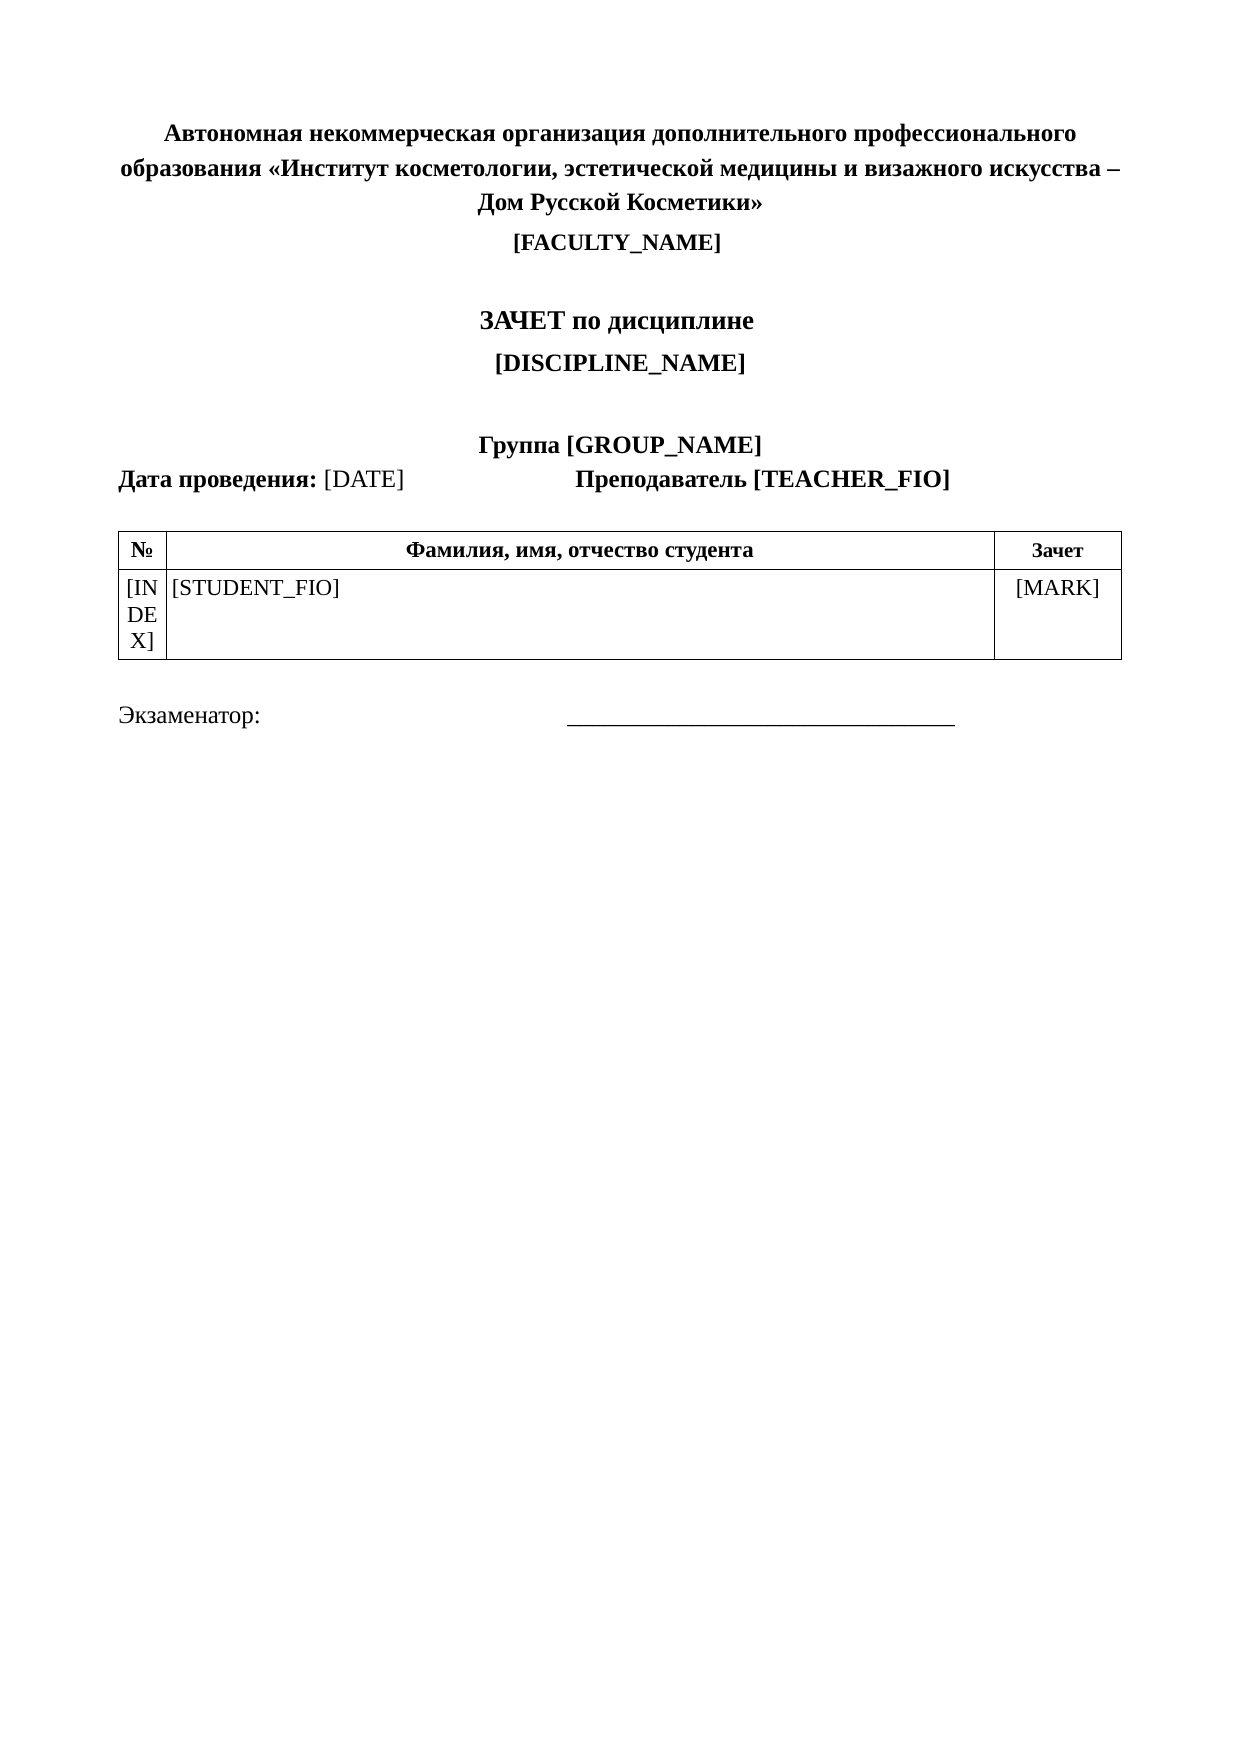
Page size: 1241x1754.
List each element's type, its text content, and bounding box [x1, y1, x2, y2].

table_cell [MARK] [995, 570, 1121, 659]
table_header Фамилия, имя, отчество студента [167, 532, 994, 568]
table_header Дата проведения: [DATE] [118, 465, 575, 493]
text Экзаменатор: _______________________________ [118, 701, 1122, 729]
table_header Зачет [995, 532, 1121, 568]
text [DISCIPLINE_NAME] [118, 348, 1122, 376]
text Автономная некоммерческая организация дополнительного профессионального образования «Институт косметологии, эстетической медицины и визажного искусства – Дом Русской Косметики» [118, 118, 1122, 216]
table_header № [119, 532, 166, 568]
text [FACULTY_NAME] [118, 227, 1122, 256]
text Группа [GROUP_NAME] [118, 430, 1122, 459]
text ЗАЧЕТ по дисциплине [118, 304, 1122, 335]
table_cell [INDEX] [119, 570, 166, 659]
table_header Преподаватель [TEACHER_FIO] [575, 465, 1121, 493]
table_cell [STUDENT_FIO] [167, 570, 994, 659]
